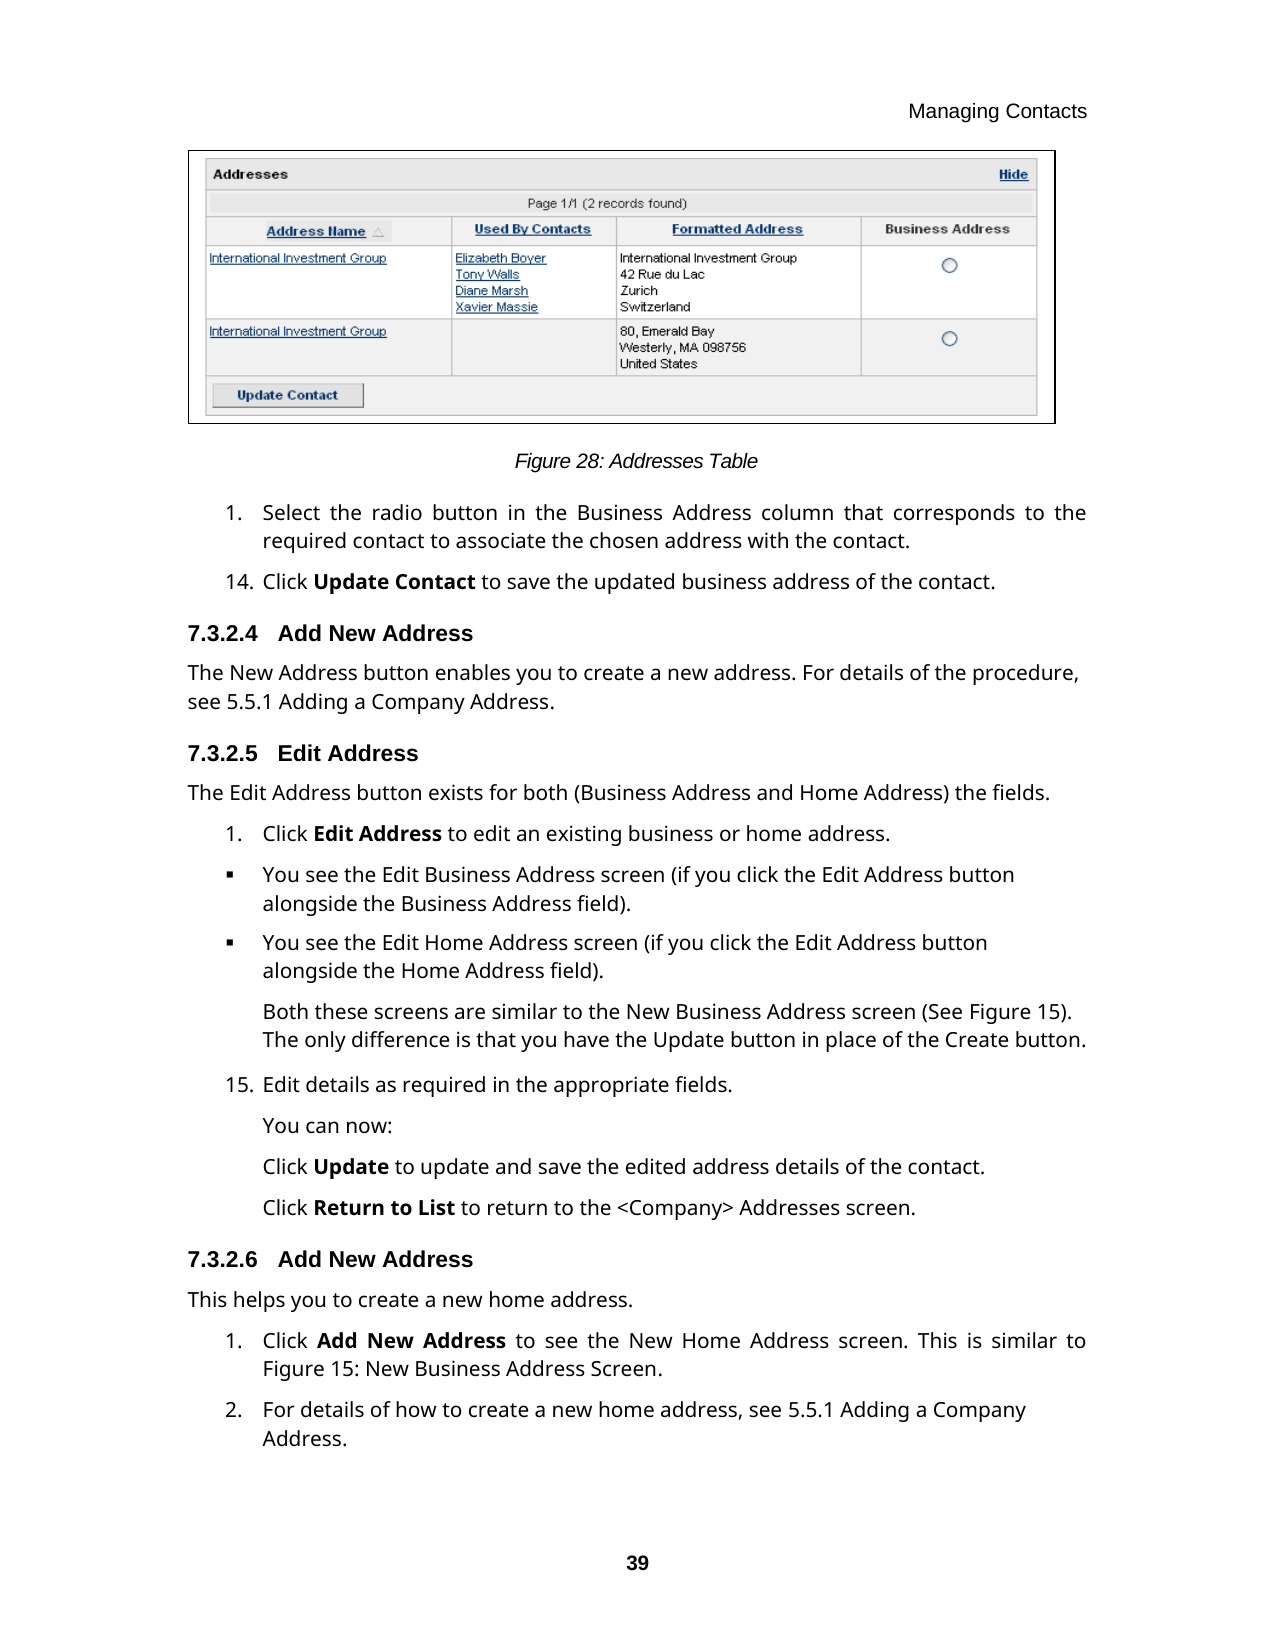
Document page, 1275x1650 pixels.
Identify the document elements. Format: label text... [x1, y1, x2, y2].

text The New Address button enables you to create a new address. For details of the procedure, see 5.5.1 Adding a Company Address. [187, 658, 1087, 715]
text You can now: [262, 1112, 1087, 1140]
list Both these screens are similar to the New Business Address screen (See Figure 15). The only difference is that you have the Update button in place of the Create button. [262, 997, 1087, 1054]
subtitle Add New Address [187, 620, 1087, 646]
text Click Update to update and save the edited address details of the contact. [262, 1152, 1087, 1181]
list Edit details as required in the appropriate fields. [225, 1071, 1087, 1099]
text This helps you to create a new home address. [187, 1285, 1087, 1313]
list Select the radio button in the Business Address column that corresponds to the required contact to associate the chosen address with the contact. [225, 498, 1087, 554]
text The Edit Address button exists for both (Business Address and Home Address) the fields. [187, 778, 1087, 807]
list Click Edit Address to edit an existing business or home address. [225, 819, 1087, 848]
list Click Update Contact to save the updated business address of the contact. [225, 567, 1087, 595]
list For details of how to create a new home address, see 5.5.1 Adding a Company Address. [225, 1395, 1087, 1452]
list Click Add New Address to see the New Home Address screen. This is similar to Figure 15: New Business Address Screen. [225, 1326, 1087, 1383]
subtitle Add New Address [187, 1247, 1087, 1272]
subtitle Edit Address [187, 740, 1087, 766]
text Figure 28: Addresses Table [187, 449, 1087, 473]
picture [203, 158, 1040, 416]
list You see the Edit Home Address screen (if you click the Edit Address button alongside the Home Address field). [225, 928, 1087, 984]
text Click Return to List to return to the <Company> Addresses screen. [262, 1193, 1087, 1222]
list You see the Edit Business Address screen (if you click the Edit Address button alongside the Business Address field). [225, 860, 1087, 917]
